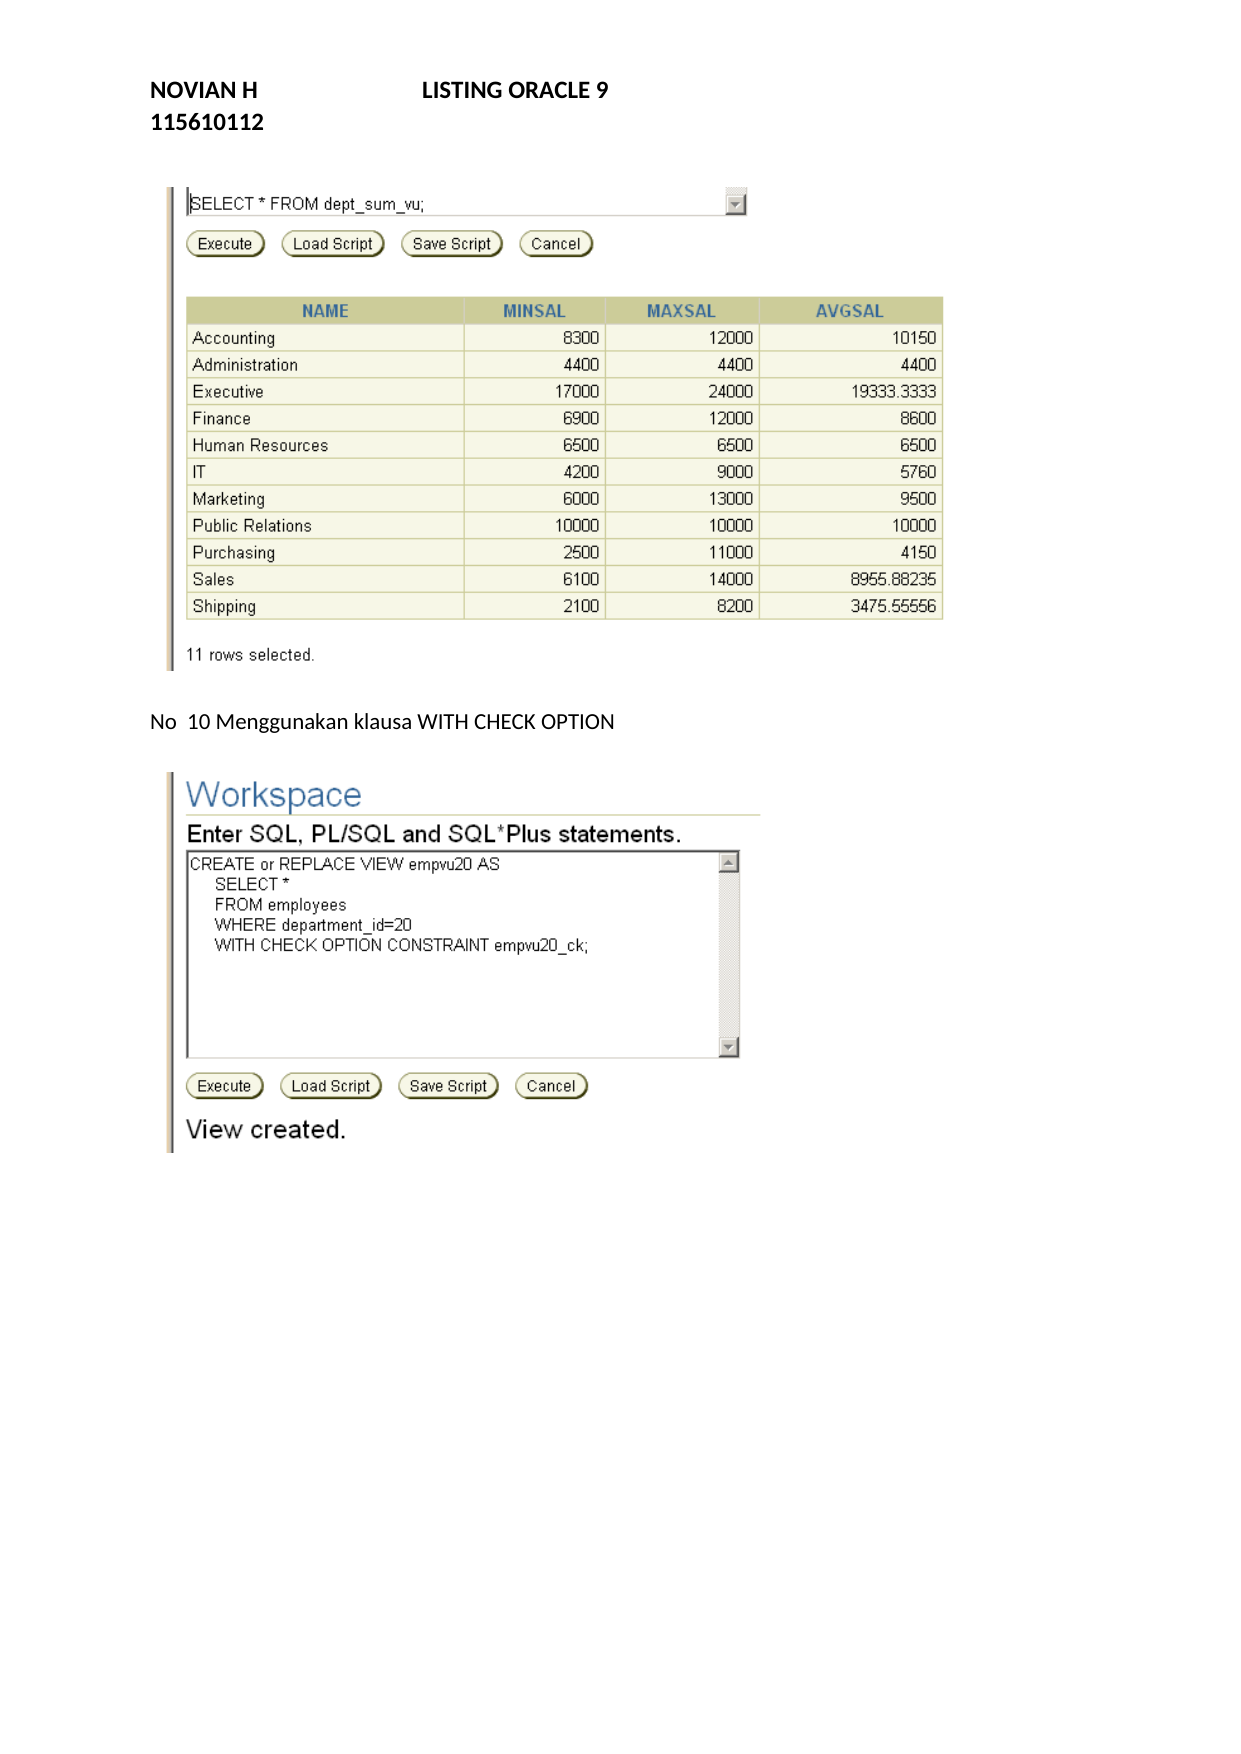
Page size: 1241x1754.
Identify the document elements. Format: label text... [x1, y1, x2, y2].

picture [166, 187, 949, 671]
picture [166, 772, 761, 1153]
text No 10 Menggunakan klausa WITH CHECK OPTION [150, 707, 1090, 735]
